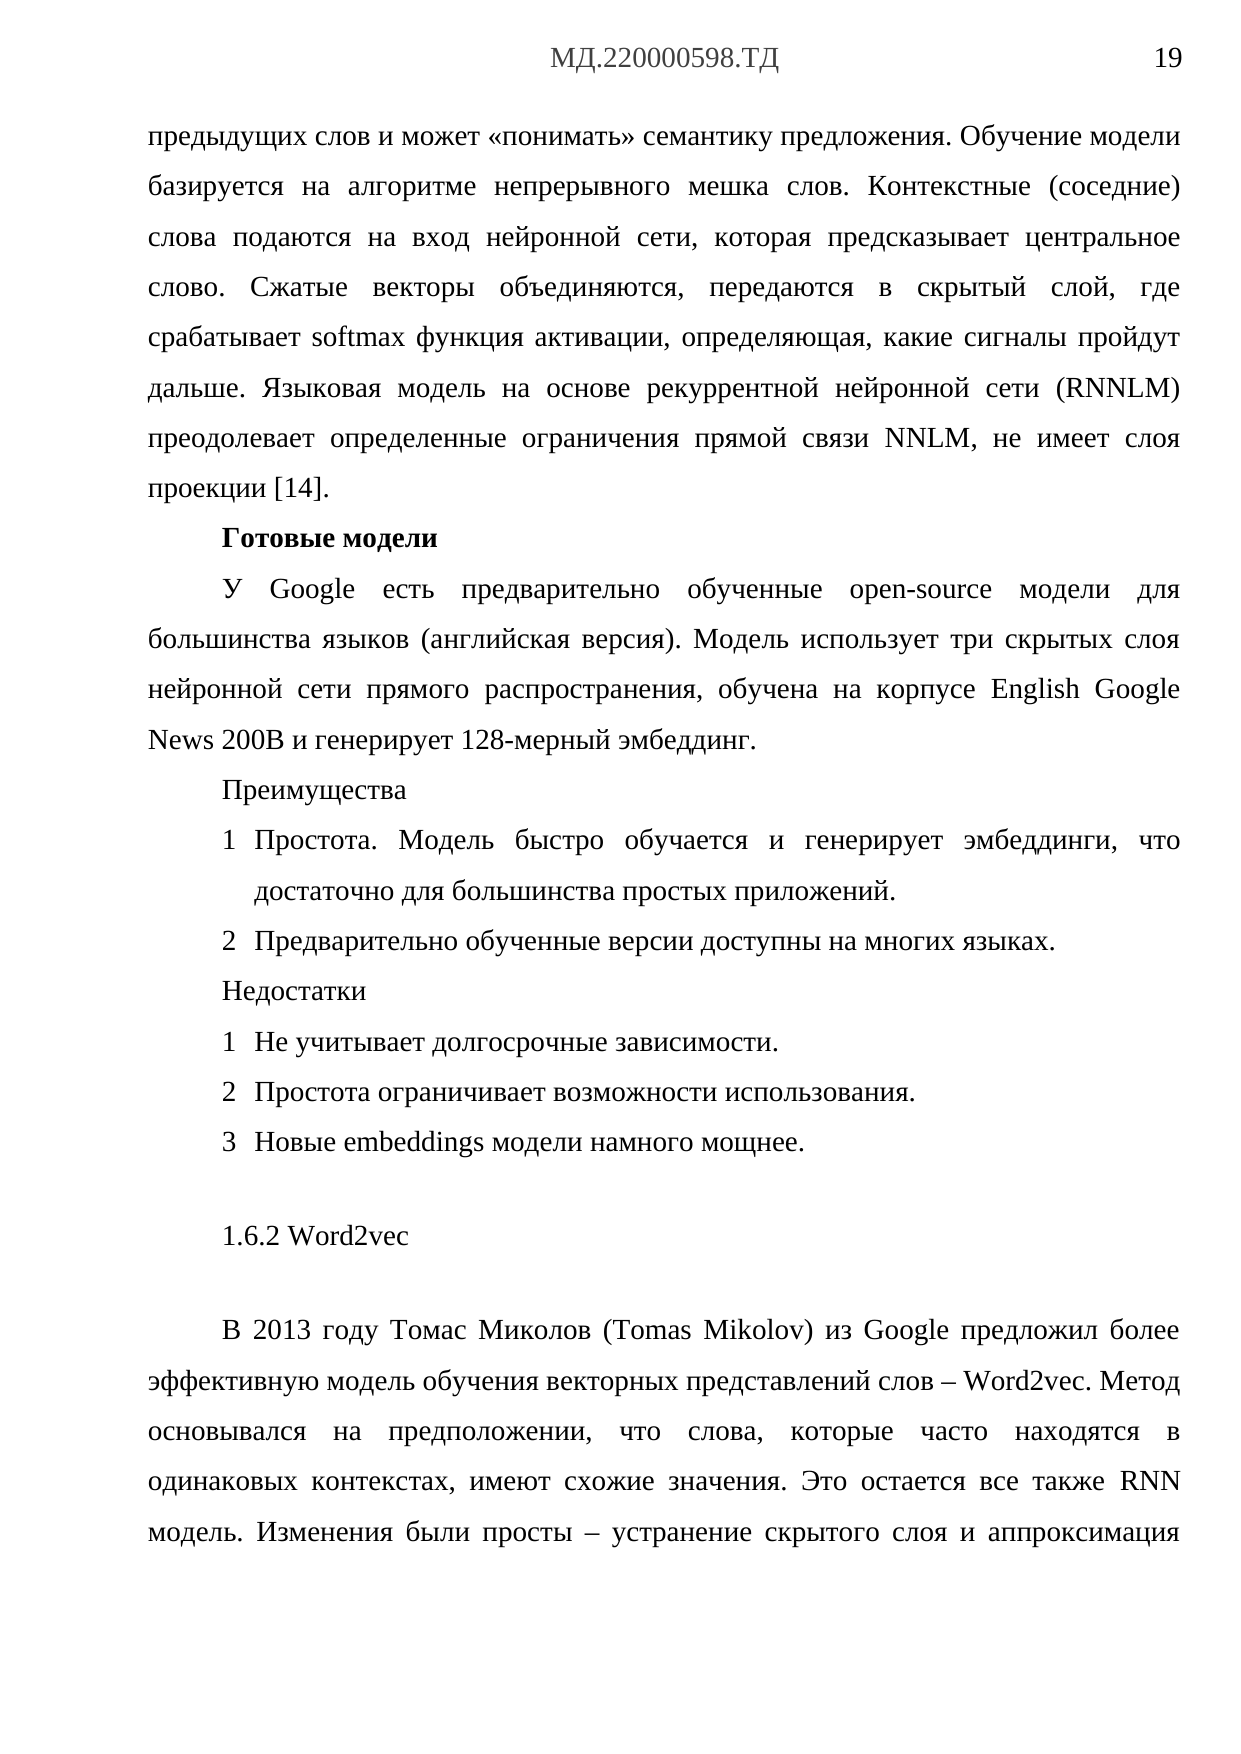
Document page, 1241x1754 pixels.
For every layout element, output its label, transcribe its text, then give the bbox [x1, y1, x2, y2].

list Предварительно обученные версии доступны на многих языках. [222, 923, 1181, 957]
subtitle Word2vec [222, 1218, 1181, 1252]
text В 2013 году Томас Миколов (Tomas Mikolov) из Google предложил более эффективную модель обучения векторных представлений слов – Word2vec. Метод основывался на предположении, что слова, которые часто находятся в одинаковых контекстах, имеют схожие значения. Это остается все также RNN модель. Изменения были просты – устранение скрытого слоя и аппроксимация [148, 1312, 1181, 1547]
text Готовые модели [148, 521, 1181, 554]
list Новые embeddings модели намного мощнее. [222, 1124, 1181, 1158]
text предыдущих слов и может «понимать» семантику предложения. Обучение модели базируется на алгоритме непрерывного мешка слов. Контекстные (соседние) слова подаются на вход нейронной сети, которая предсказывает центральное слово. Сжатые векторы объединяются, передаются в скрытый слой, где срабатывает softmax функция активации, определяющая, какие сигналы пройдут дальше. Языковая модель на основе рекуррентной нейронной сети (RNNLM) преодолевает определенные ограничения прямой связи NNLM, не имеет слоя проекции [14]. [148, 118, 1181, 504]
text У Google есть предварительно обученные open-source модели для большинства языков (английская версия). Модель использует три скрытых слоя нейронной сети прямого распространения, обучена на корпусе English Google News 200B и генерирует 128-мерный эмбеддинг. [148, 571, 1181, 755]
list Простота ограничивает возможности использования. [222, 1074, 1181, 1108]
text Преимущества [148, 772, 1181, 806]
list Простота. Модель быстро обучается и генерирует эмбеддинги, что достаточно для большинства простых приложений. [222, 822, 1181, 906]
text Недостатки [148, 973, 1181, 1007]
list Не учитывает долгосрочные зависимости. [222, 1024, 1181, 1057]
